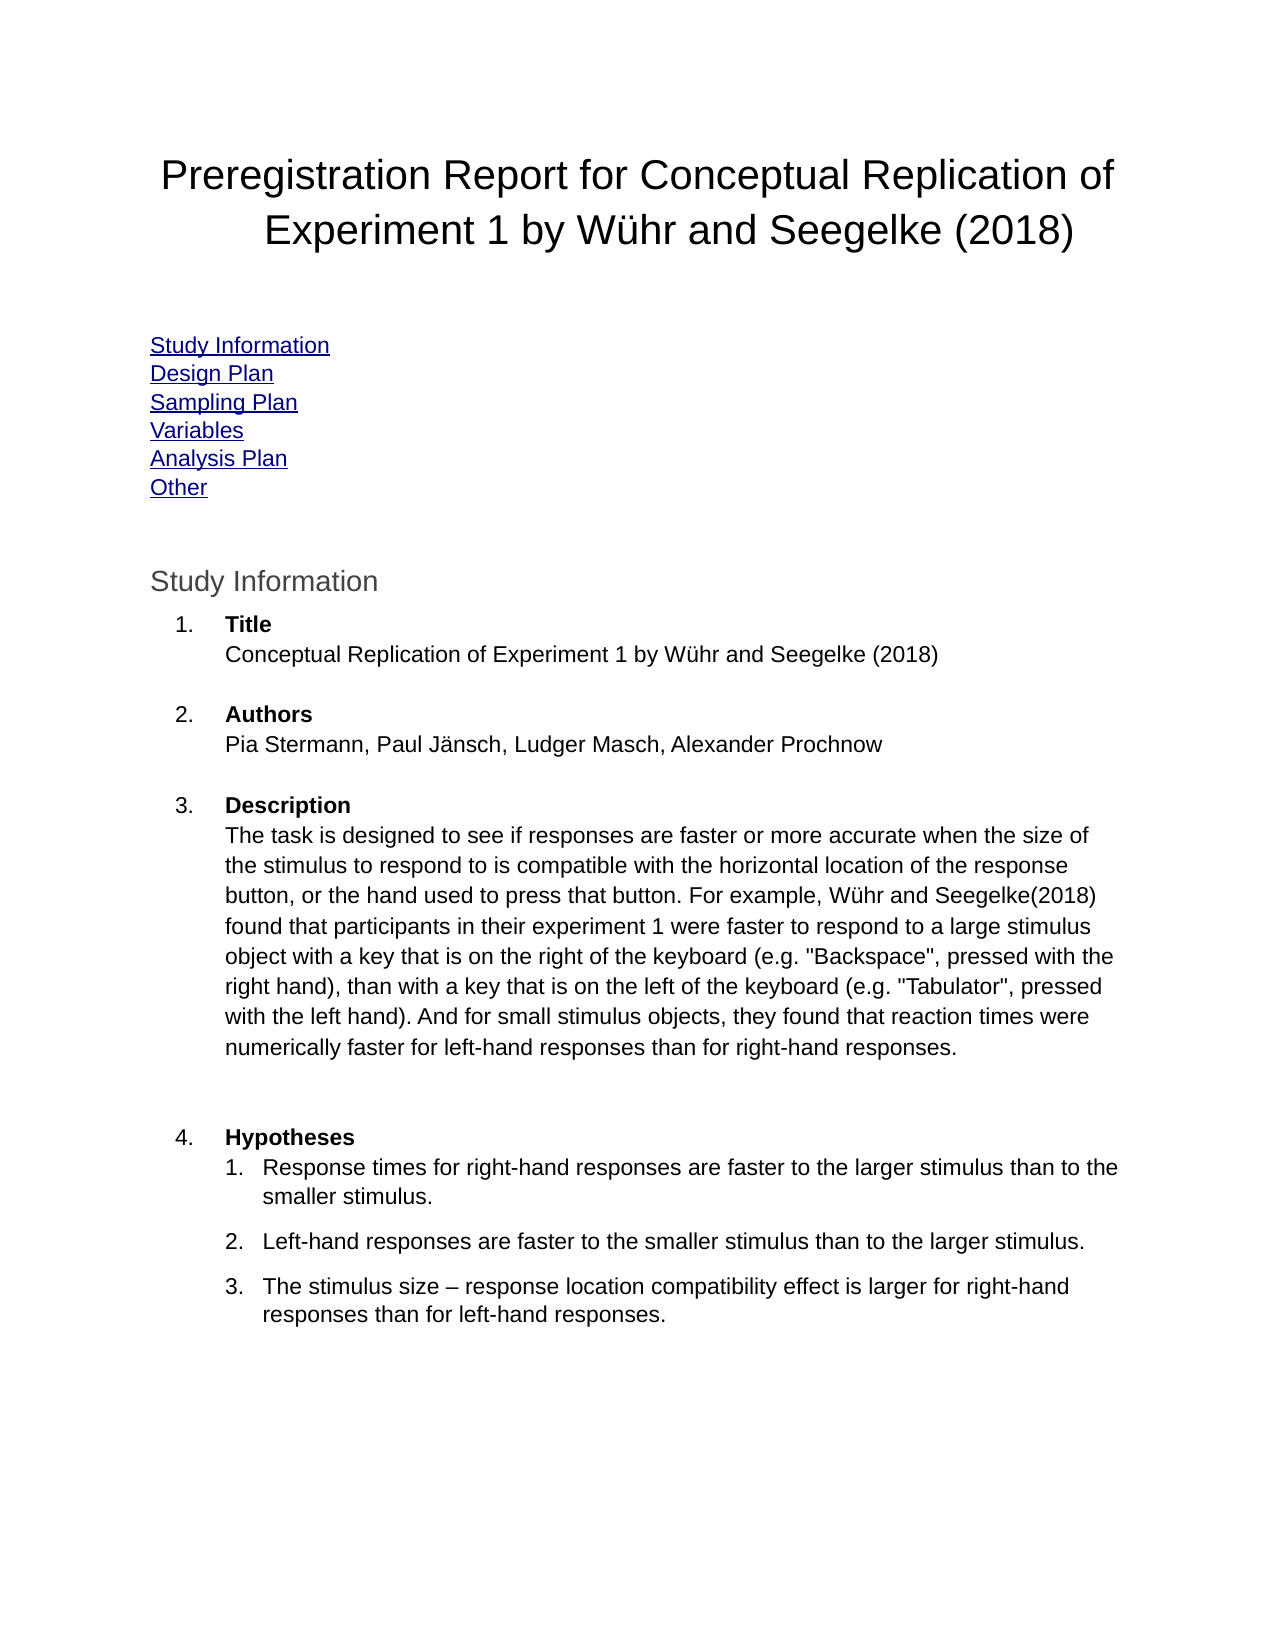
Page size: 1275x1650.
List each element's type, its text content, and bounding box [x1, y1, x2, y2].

list Hypotheses [175, 1124, 1125, 1151]
list Authors [175, 701, 1125, 728]
subtitle Left-hand responses are faster to the smaller stimulus than to the larger stimulus. [225, 1228, 1125, 1254]
text Other [150, 474, 1125, 500]
subtitle The stimulus size – response location compatibility effect is larger for right-hand responses than for left-hand responses. [225, 1273, 1125, 1328]
text Design Plan [150, 360, 1125, 386]
subtitle Response times for right-hand responses are faster to the larger stimulus than to the smaller stimulus. [225, 1154, 1125, 1209]
text Analysis Plan [150, 445, 1125, 472]
text Variables [150, 417, 1125, 443]
text Preregistration Report for Conceptual Replication of Experiment 1 by Wühr and Seegelke (2018) [150, 150, 1125, 253]
list Title Conceptual Replication of Experiment 1 by Wühr and Seegelke (2018) [175, 611, 1125, 667]
text Sampling Plan [150, 388, 1125, 415]
text Pia Stermann, Paul Jänsch, Ludger Masch, Alexander Prochnow [150, 731, 1125, 758]
text Study Information [150, 332, 1125, 358]
subtitle Study Information [150, 564, 1125, 597]
list Description The task is designed to see if responses are faster or more accurate when the size of the stimulus to respond to is compatible with the horizontal location of the response button, or the hand used to press that button. For example, Wühr and Seegelke(2018) found that participants in their experiment 1 were faster to respond to a large stimulus object with a key that is on the right of the keyboard (e.g. "Backspace", pressed with the right hand), than with a key that is on the left of the keyboard (e.g. "Tabulator", pressed with the left hand). And for small stimulus objects, they found that reaction times were numerically faster for left-hand responses than for right-hand responses. [175, 792, 1125, 1060]
